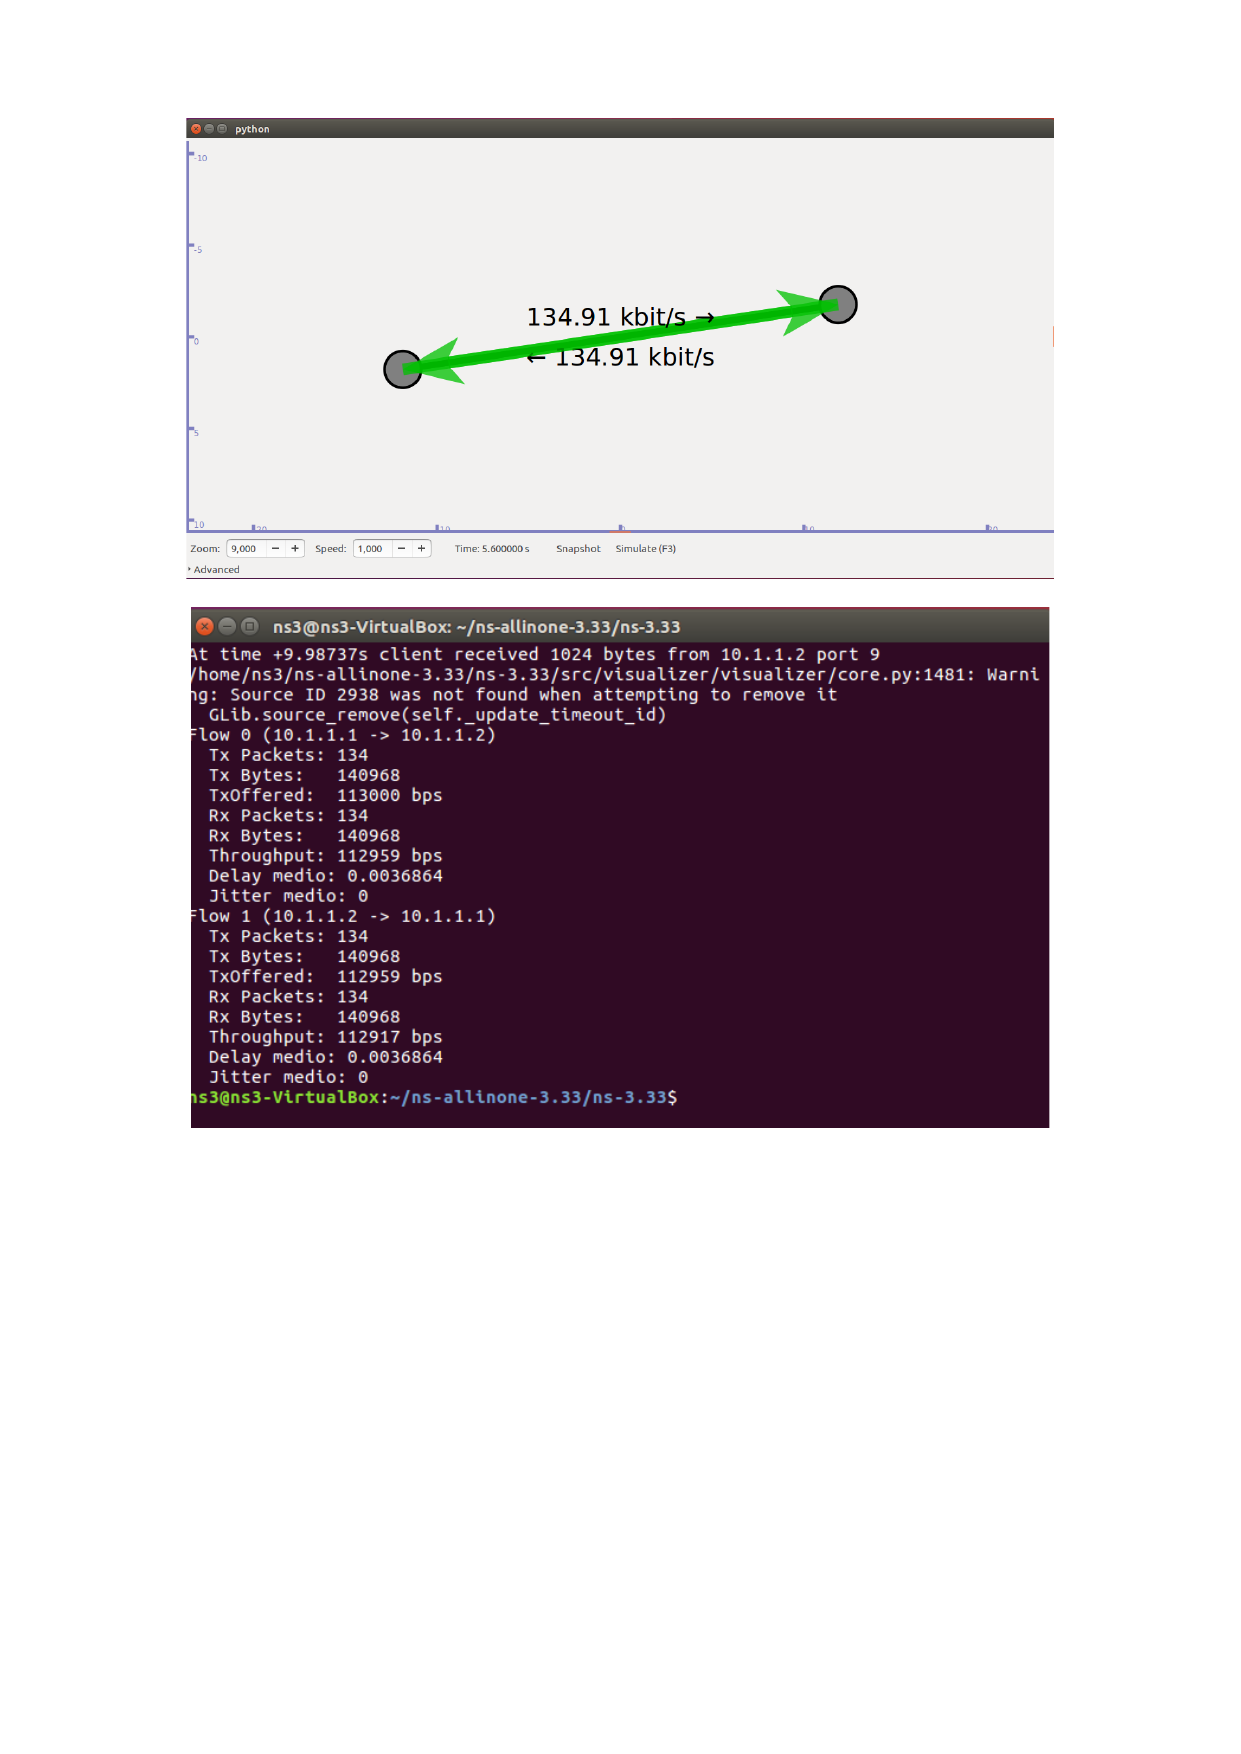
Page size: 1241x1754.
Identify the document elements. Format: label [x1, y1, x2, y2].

picture [191, 607, 1050, 1128]
picture [186, 118, 1054, 579]
